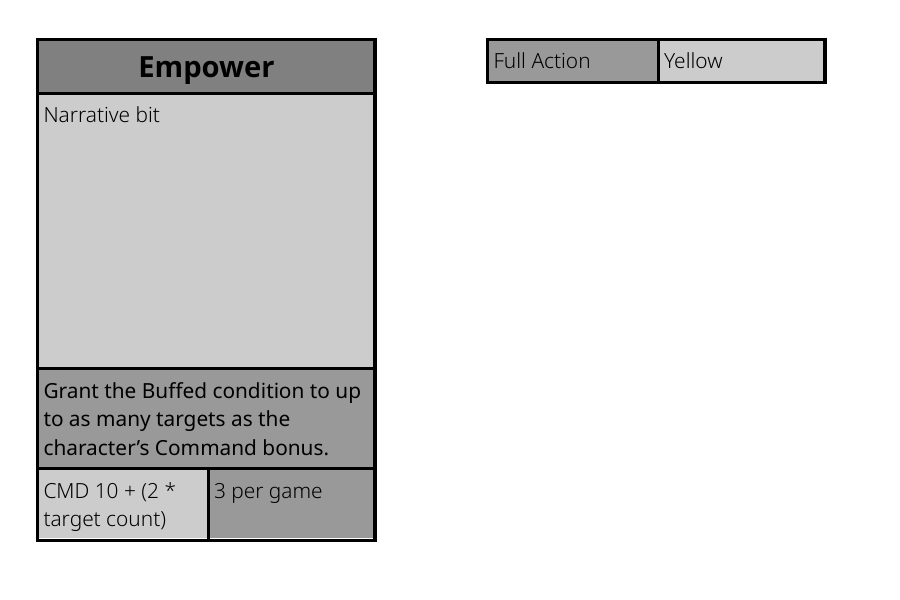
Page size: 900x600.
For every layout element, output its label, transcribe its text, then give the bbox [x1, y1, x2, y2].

table_cell CMD 10 + (2 * target count) [39, 470, 207, 538]
table_cell 3 per game [210, 470, 373, 538]
table_cell Grant the Buffed condition to up to as many targets as the character’s Command bonus. [39, 370, 373, 467]
table_header Empower [39, 41, 373, 92]
table_cell Narrative bit [39, 95, 373, 367]
table_cell Yellow [660, 41, 823, 81]
table_cell Full Action [489, 41, 657, 81]
